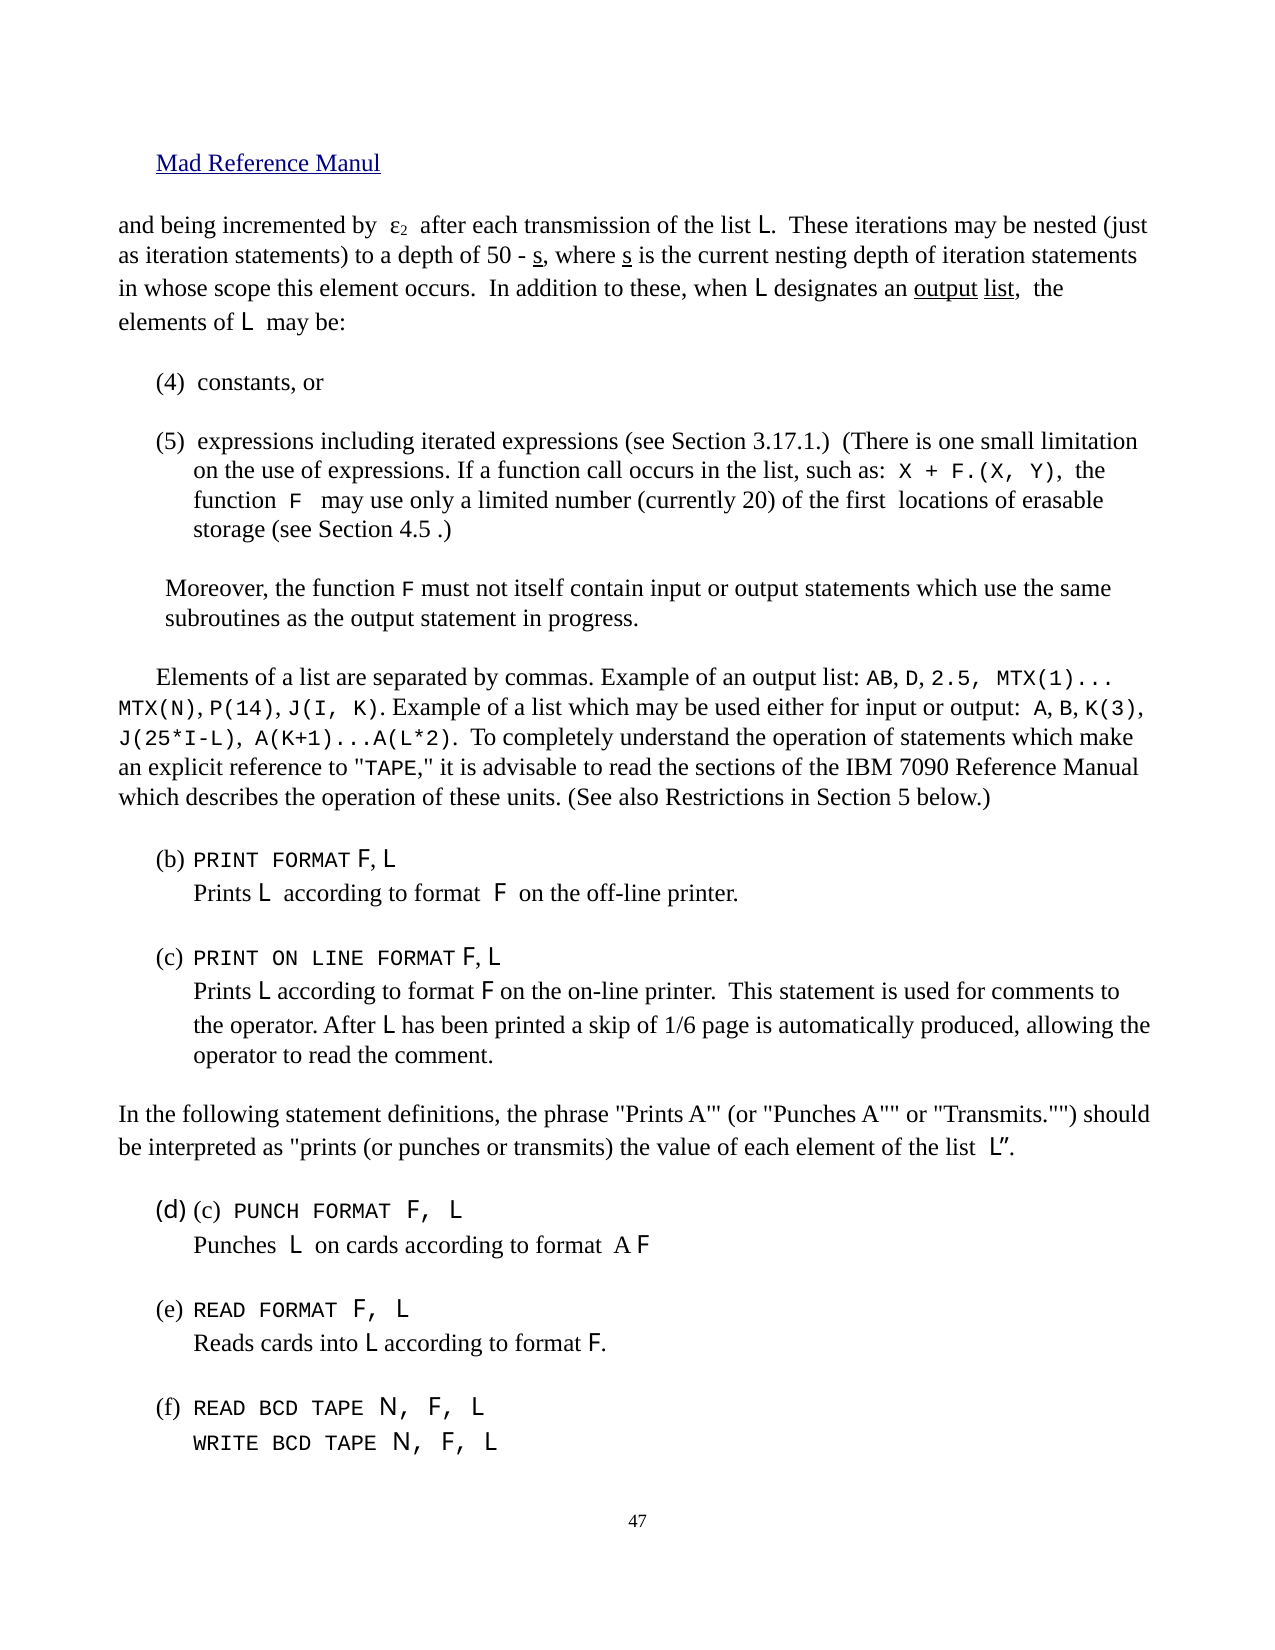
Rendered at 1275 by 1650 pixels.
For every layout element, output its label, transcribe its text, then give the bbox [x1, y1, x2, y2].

list READ BCD TAPE N, F, L WRITE BCD TAPE N, F, L [156, 1389, 1157, 1457]
list In the following statement definitions, the phrase "Prints A'" (or "Punches A"" or "Transmits."") should be interpreted as "prints (or punches or transmits) the value of each element of the list L”. [118, 1099, 1157, 1162]
text Elements of a list are separated by commas. Example of an output list: AB, D, 2.5, MTX(1)... MTX(N), P(14), J(I, K). Example of a list which may be used either for input or output: A, B, K(3), J(25*I-L), A(K+1)...A(L*2). To completely understand the operation of statements which make an explicit reference to "TAPE," it is advisable to read the sections of the IBM 7090 Reference Manual which describes the operation of these units. (See also Restrictions in Section 5. below.) [118, 662, 1157, 810]
list PRINT ON LINE FORMAT F, L Prints L according to format F on the on-line printer. This statement is used for comments to the operator. After L has been printed a skip of 1/6 page is automatically produced, allowing the operator to read the comment. [156, 938, 1157, 1069]
text Moreover, the function F must not itself contain input or output statements which use the same subroutines as the output statement in progress. [165, 573, 1157, 632]
list READ FORMAT F, L Reads cards into L according to format F. [156, 1291, 1157, 1359]
list (c) PUNCH FORMAT F, L Punches L on cards according to format A F [156, 1192, 1157, 1261]
list PRINT FORMAT F, L Prints L according to format F on the off-line printer. [156, 840, 1157, 908]
text (5) expressions including iterated expressions (see Section 3.17.1.) (There is one small limitation on the use of expressions. If a function call occurs in the list, such as: X + F.(X, Y), the function F may use only a limited number (currently 20) of the first locations of erasable storage (see Section 4.5 .) [156, 426, 1157, 543]
text and being incremented by ε2 after each transmission of the list L. These iterations may be nested (just as iteration statements) to a depth of 50 - s, where s is the current nesting depth of iteration statements in whose scope this element occurs. In addition to these, when L designates an output list, the elements of L may be: [118, 206, 1157, 337]
text (4) constants, or [118, 367, 1157, 396]
